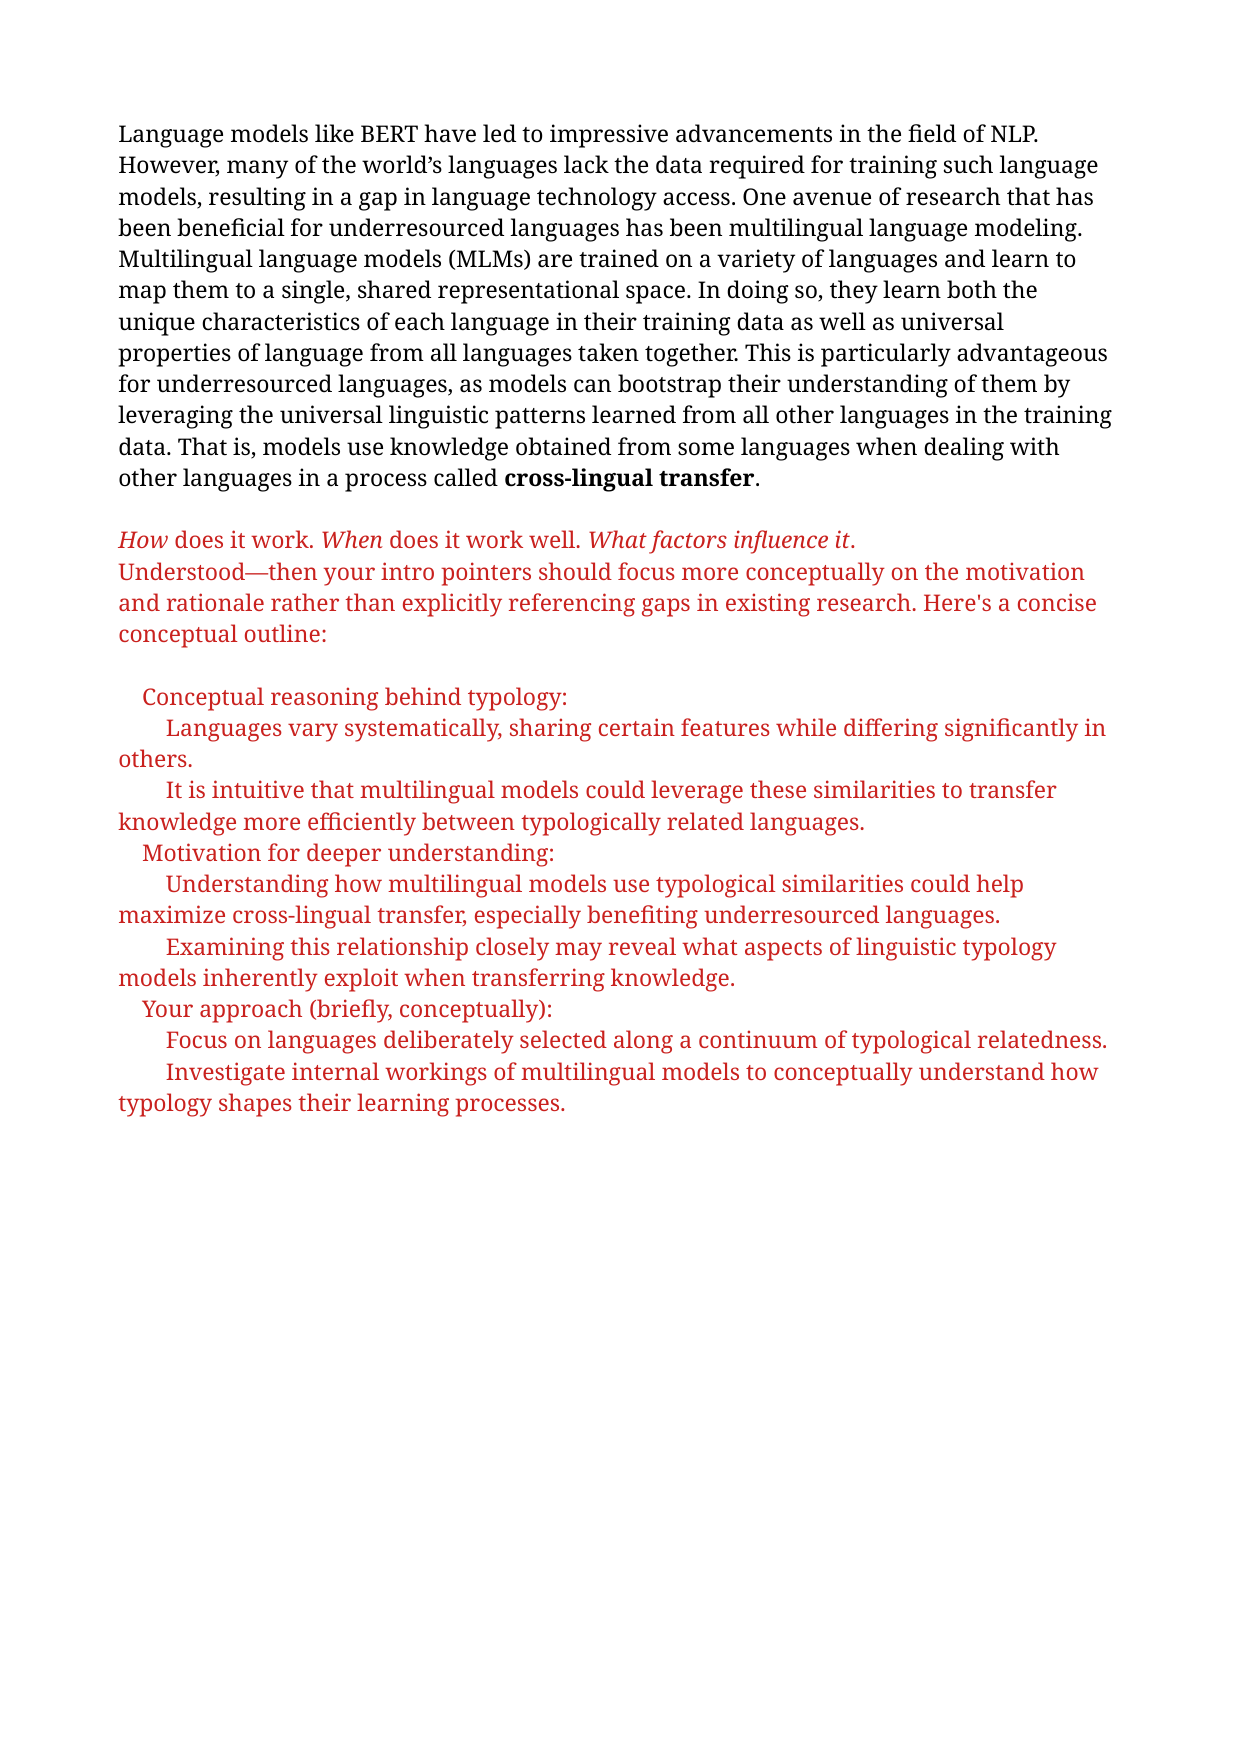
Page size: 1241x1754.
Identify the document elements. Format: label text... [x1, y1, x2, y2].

text Conceptual reasoning behind typology: [118, 681, 1122, 712]
text Motivation for deeper understanding: [118, 837, 1122, 868]
text Languages vary systematically, sharing certain features while differing significantly in others. [118, 712, 1122, 774]
text Examining this relationship closely may reveal what aspects of linguistic typology models inherently exploit when transferring knowledge. [118, 931, 1122, 993]
text Understood—then your intro pointers should focus more conceptually on the motivation and rationale rather than explicitly referencing gaps in existing research. Here's a concise conceptual outline: [118, 556, 1122, 649]
text Understanding how multilingual models use typological similarities could help maximize cross-lingual transfer, especially benefiting underresourced languages. [118, 868, 1122, 931]
text Focus on languages deliberately selected along a continuum of typological relatedness. [118, 1024, 1122, 1056]
text It is intuitive that multilingual models could leverage these similarities to transfer knowledge more efficiently between typologically related languages. [118, 774, 1122, 837]
text Language models like BERT have led to impressive advancements in the field of NLP. However, many of the world’s languages lack the data required for training such language models, resulting in a gap in language technology access. One avenue of research that has been beneficial for underresourced languages has been multilingual language modeling. Multilingual language models (MLMs) are trained on a variety of languages and learn to map them to a single, shared representational space. In doing so, they learn both the unique characteristics of each language in their training data as well as universal properties of language from all languages taken together. This is particularly advantageous for underresourced languages, as models can bootstrap their understanding of them by leveraging the universal linguistic patterns learned from all other languages in the training data. That is, models use knowledge obtained from some languages when dealing with other languages in a process called cross-lingual transfer. [118, 118, 1122, 493]
text Your approach (briefly, conceptually): [118, 993, 1122, 1024]
text Investigate internal workings of multilingual models to conceptually understand how typology shapes their learning processes. [118, 1056, 1122, 1118]
text How does it work. When does it work well. What factors influence it. [118, 524, 1122, 556]
